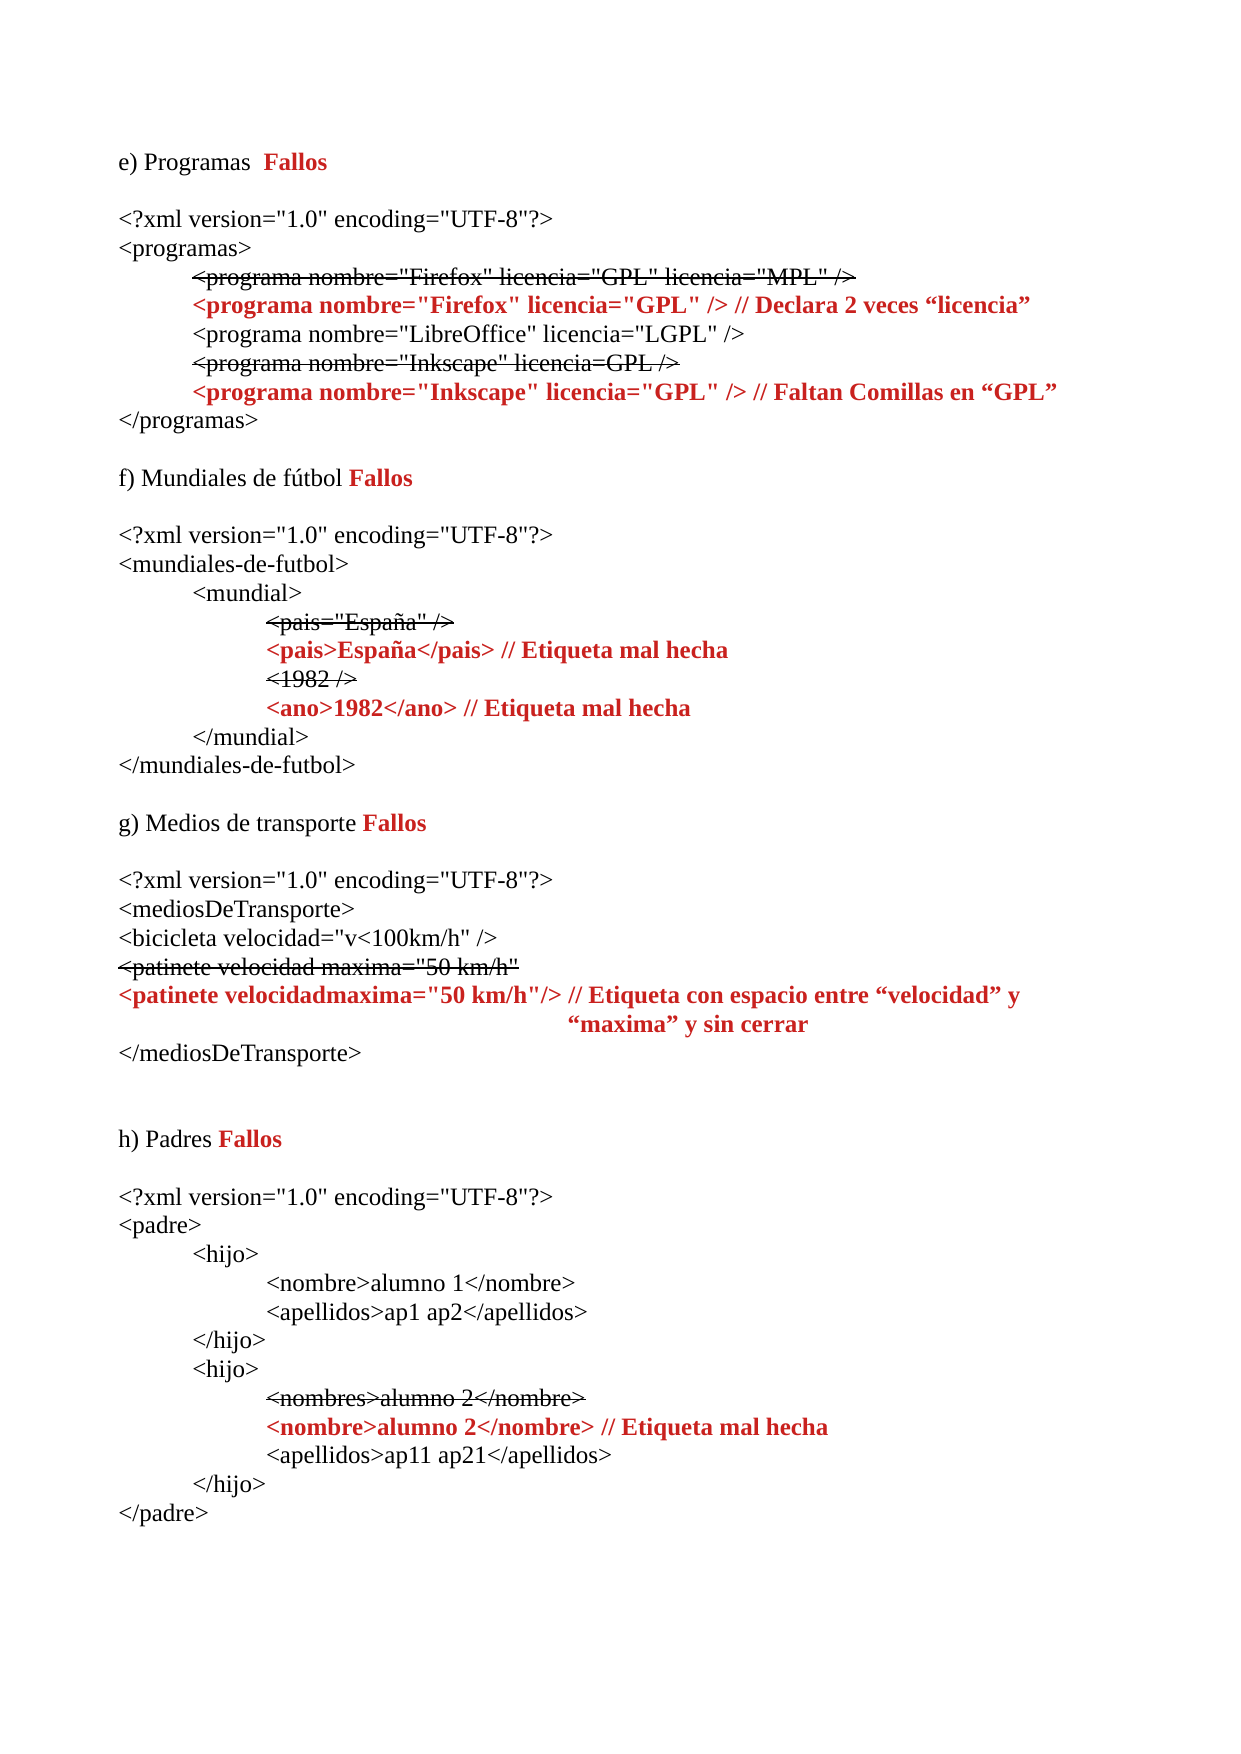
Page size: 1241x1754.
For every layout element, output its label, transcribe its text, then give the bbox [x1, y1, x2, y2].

text <mediosDeTransporte> [118, 894, 1122, 923]
text <patinete velocidadmaxima="50 km/h"/> // Etiqueta con espacio entre “velocidad” y “maxima” y sin cerrar [118, 981, 1122, 1038]
text e) Programas Fallos [118, 147, 1122, 176]
text <hijo> [118, 1354, 1122, 1383]
text <1982 /> [118, 664, 1122, 693]
text </mediosDeTransporte> [118, 1038, 1122, 1067]
text </programas> [118, 406, 1122, 434]
text <hijo> [118, 1239, 1122, 1268]
text <programa nombre="LibreOffice" licencia="LGPL" /> [118, 319, 1122, 348]
text f) Mundiales de fútbol Fallos [118, 463, 1122, 492]
text <padre> [118, 1211, 1122, 1239]
text <programa nombre="Inkscape" licencia=GPL /> [118, 348, 1122, 377]
text <apellidos>ap11 ap21</apellidos> [118, 1441, 1122, 1469]
text <nombres>alumno 2</nombre> [118, 1383, 1122, 1412]
text <bicicleta velocidad="v<100km/h" /> [118, 923, 1122, 952]
text g) Medios de transporte Fallos [118, 808, 1122, 837]
text <patinete velocidad maxima="50 km/h" [118, 952, 1122, 981]
text h) Padres Fallos [118, 1124, 1122, 1153]
text <mundial> [118, 578, 1122, 607]
text <programa nombre="Firefox" licencia="GPL" /> // Declara 2 veces “licencia” [118, 291, 1122, 319]
text <apellidos>ap1 ap2</apellidos> [118, 1297, 1122, 1326]
text <mundiales-de-futbol> [118, 549, 1122, 578]
text <nombre>alumno 2</nombre> // Etiqueta mal hecha [118, 1412, 1122, 1441]
text <pais="España" /> [118, 607, 1122, 636]
text <ano>1982</ano> // Etiqueta mal hecha [118, 693, 1122, 722]
text </padre> [118, 1498, 1122, 1527]
text <?xml version="1.0" encoding="UTF-8"?> [118, 1182, 1122, 1211]
text <programa nombre="Firefox" licencia="GPL" licencia="MPL" /> [118, 262, 1122, 291]
text <?xml version="1.0" encoding="UTF-8"?> [118, 521, 1122, 549]
text <?xml version="1.0" encoding="UTF-8"?> [118, 866, 1122, 894]
text </mundial> [118, 722, 1122, 751]
text <nombre>alumno 1</nombre> [118, 1268, 1122, 1297]
text <programas> [118, 233, 1122, 262]
text <programa nombre="Inkscape" licencia="GPL" /> // Faltan Comillas en “GPL” [118, 377, 1122, 406]
text <?xml version="1.0" encoding="UTF-8"?> [118, 204, 1122, 233]
text </hijo> [118, 1326, 1122, 1354]
text <pais>España</pais> // Etiqueta mal hecha [118, 636, 1122, 664]
text </mundiales-de-futbol> [118, 751, 1122, 779]
text </hijo> [118, 1469, 1122, 1498]
